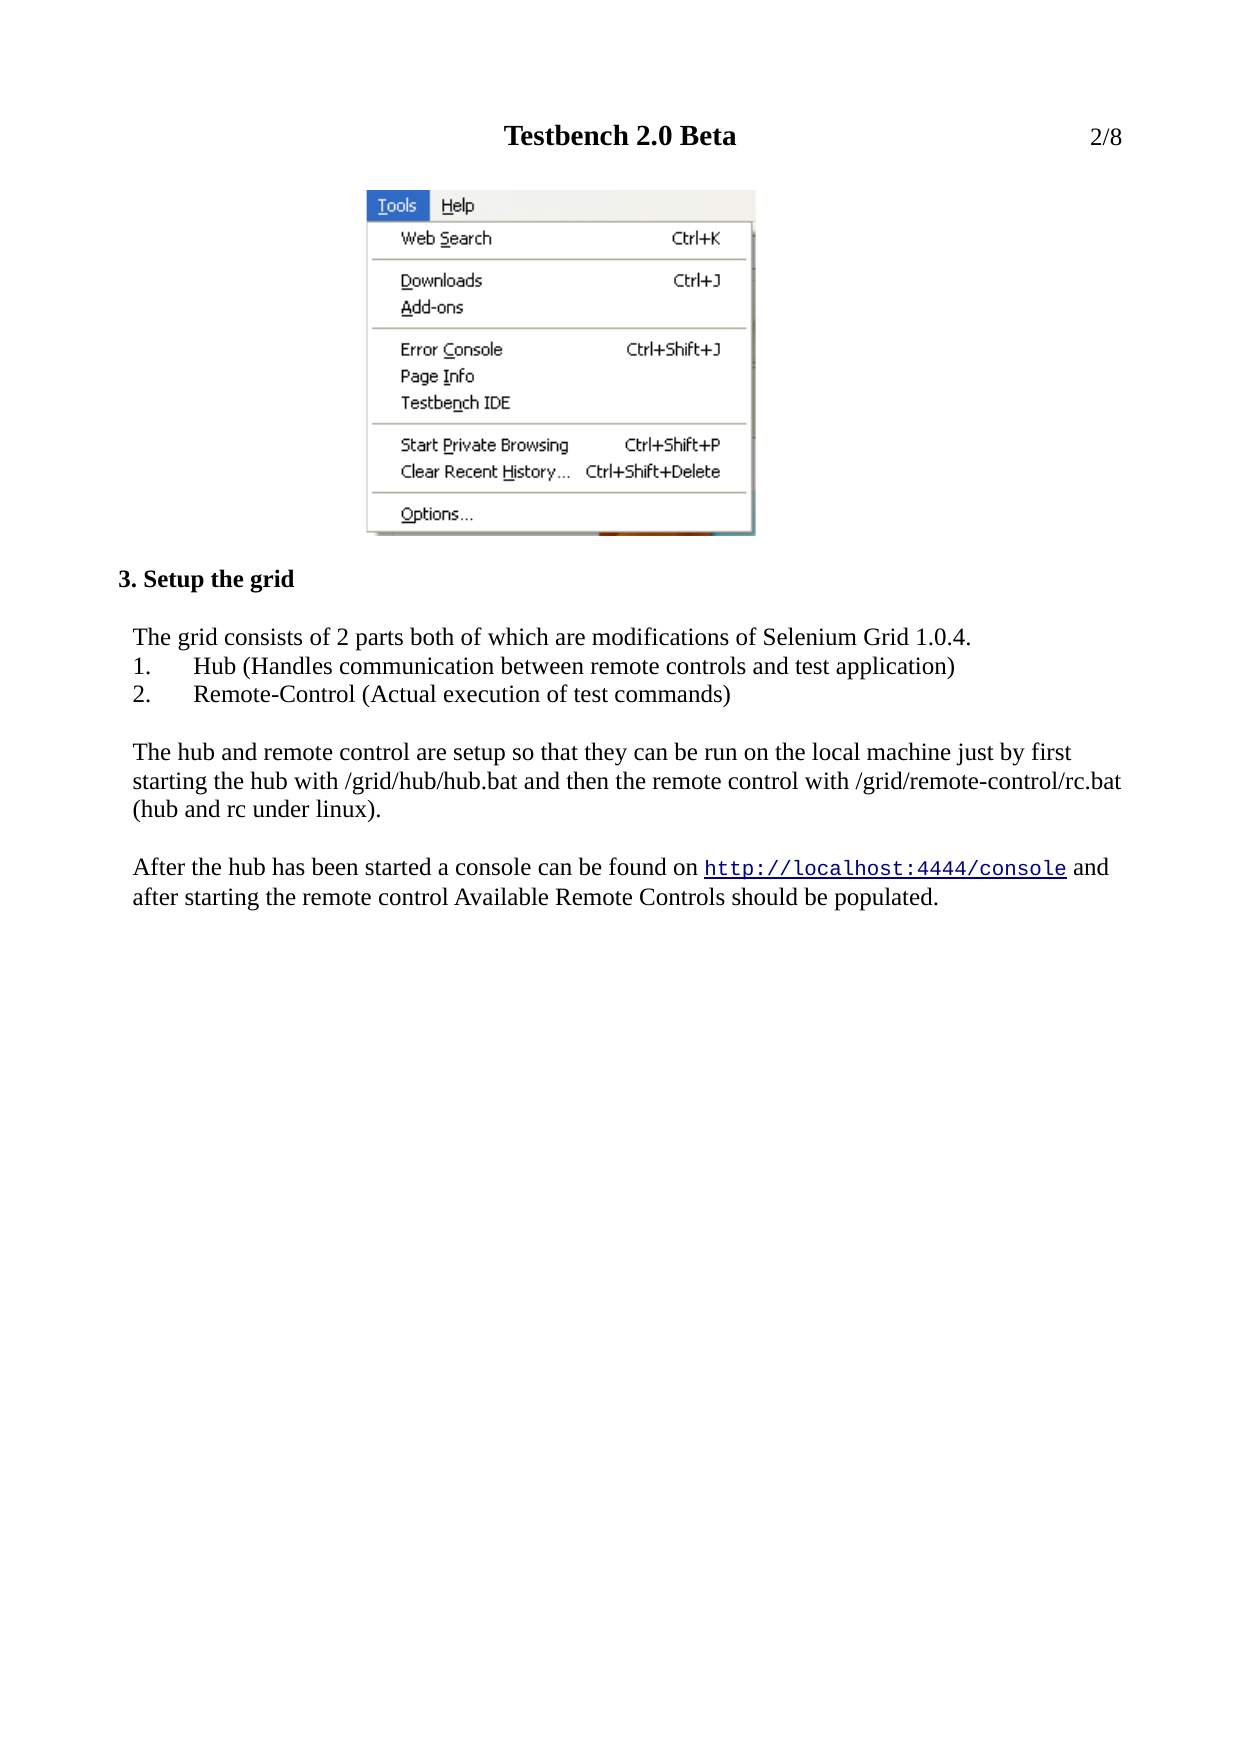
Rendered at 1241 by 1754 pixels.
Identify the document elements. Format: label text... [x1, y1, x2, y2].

text After the hub has been started a console can be found on http://localhost:4444/console and after starting the remote control Available Remote Controls should be populated. [132, 852, 1122, 910]
text The hub and remote control are setup so that they can be run on the local machine just by first starting the hub with /grid/hub/hub.bat and then the remote control with /grid/remote-control/rc.bat (hub and rc under linux). [132, 737, 1122, 823]
list Hub (Handles communication between remote controls and test application) [132, 651, 1122, 679]
text The grid consists of 2 parts both of which are modifications of Selenium Grid 1.0.4. [132, 622, 1122, 651]
picture [366, 190, 756, 536]
list Remote-Control (Actual execution of test commands) [132, 679, 1122, 708]
text 3. Setup the grid [118, 564, 1122, 593]
